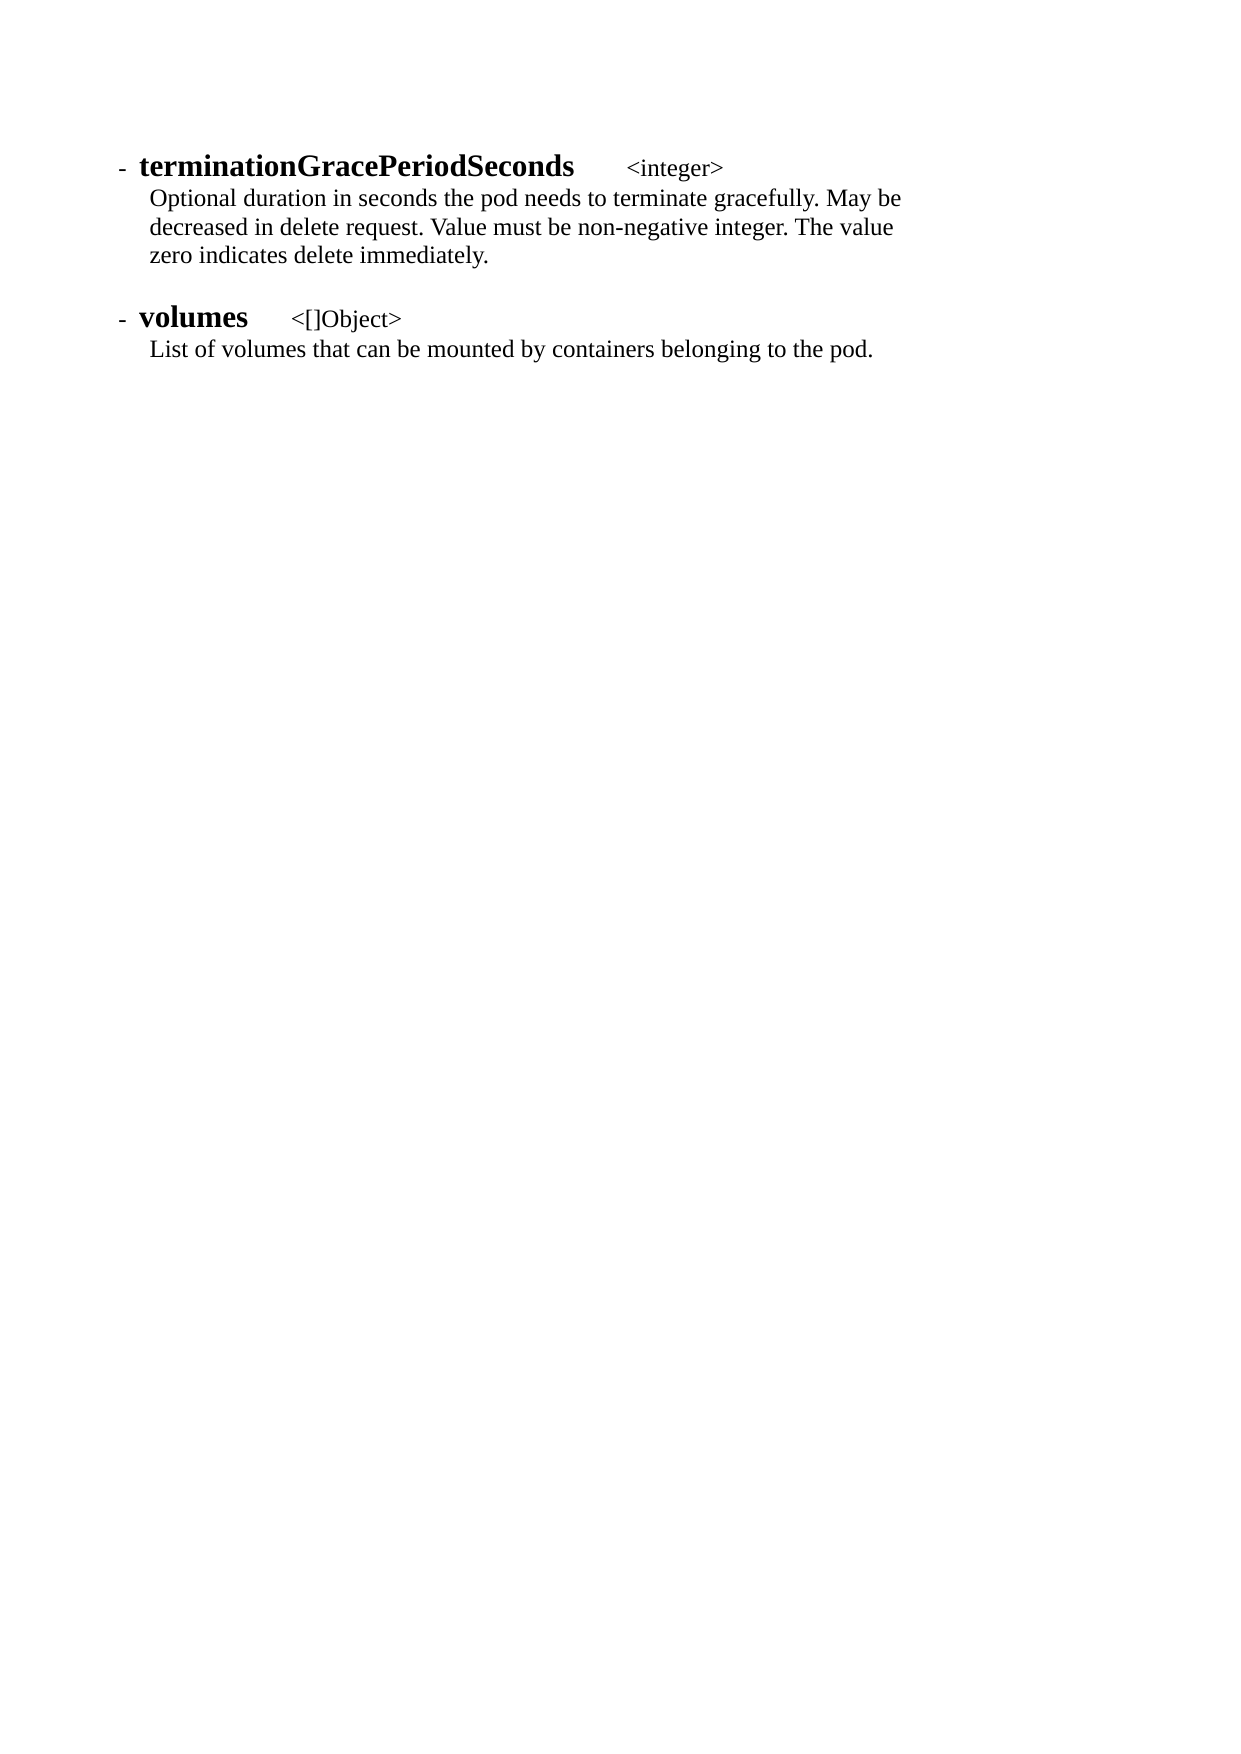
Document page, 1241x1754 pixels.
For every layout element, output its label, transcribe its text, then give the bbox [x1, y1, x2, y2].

text - terminationGracePeriodSeconds <integer> [118, 147, 1122, 183]
text zero indicates delete immediately. [118, 240, 1122, 269]
text decreased in delete request. Value must be non-negative integer. The value [118, 212, 1122, 240]
text Optional duration in seconds the pod needs to terminate gracefully. May be [118, 183, 1122, 212]
text List of volumes that can be mounted by containers belonging to the pod. [118, 334, 1122, 362]
text - volumes <[]Object> [118, 298, 1122, 334]
